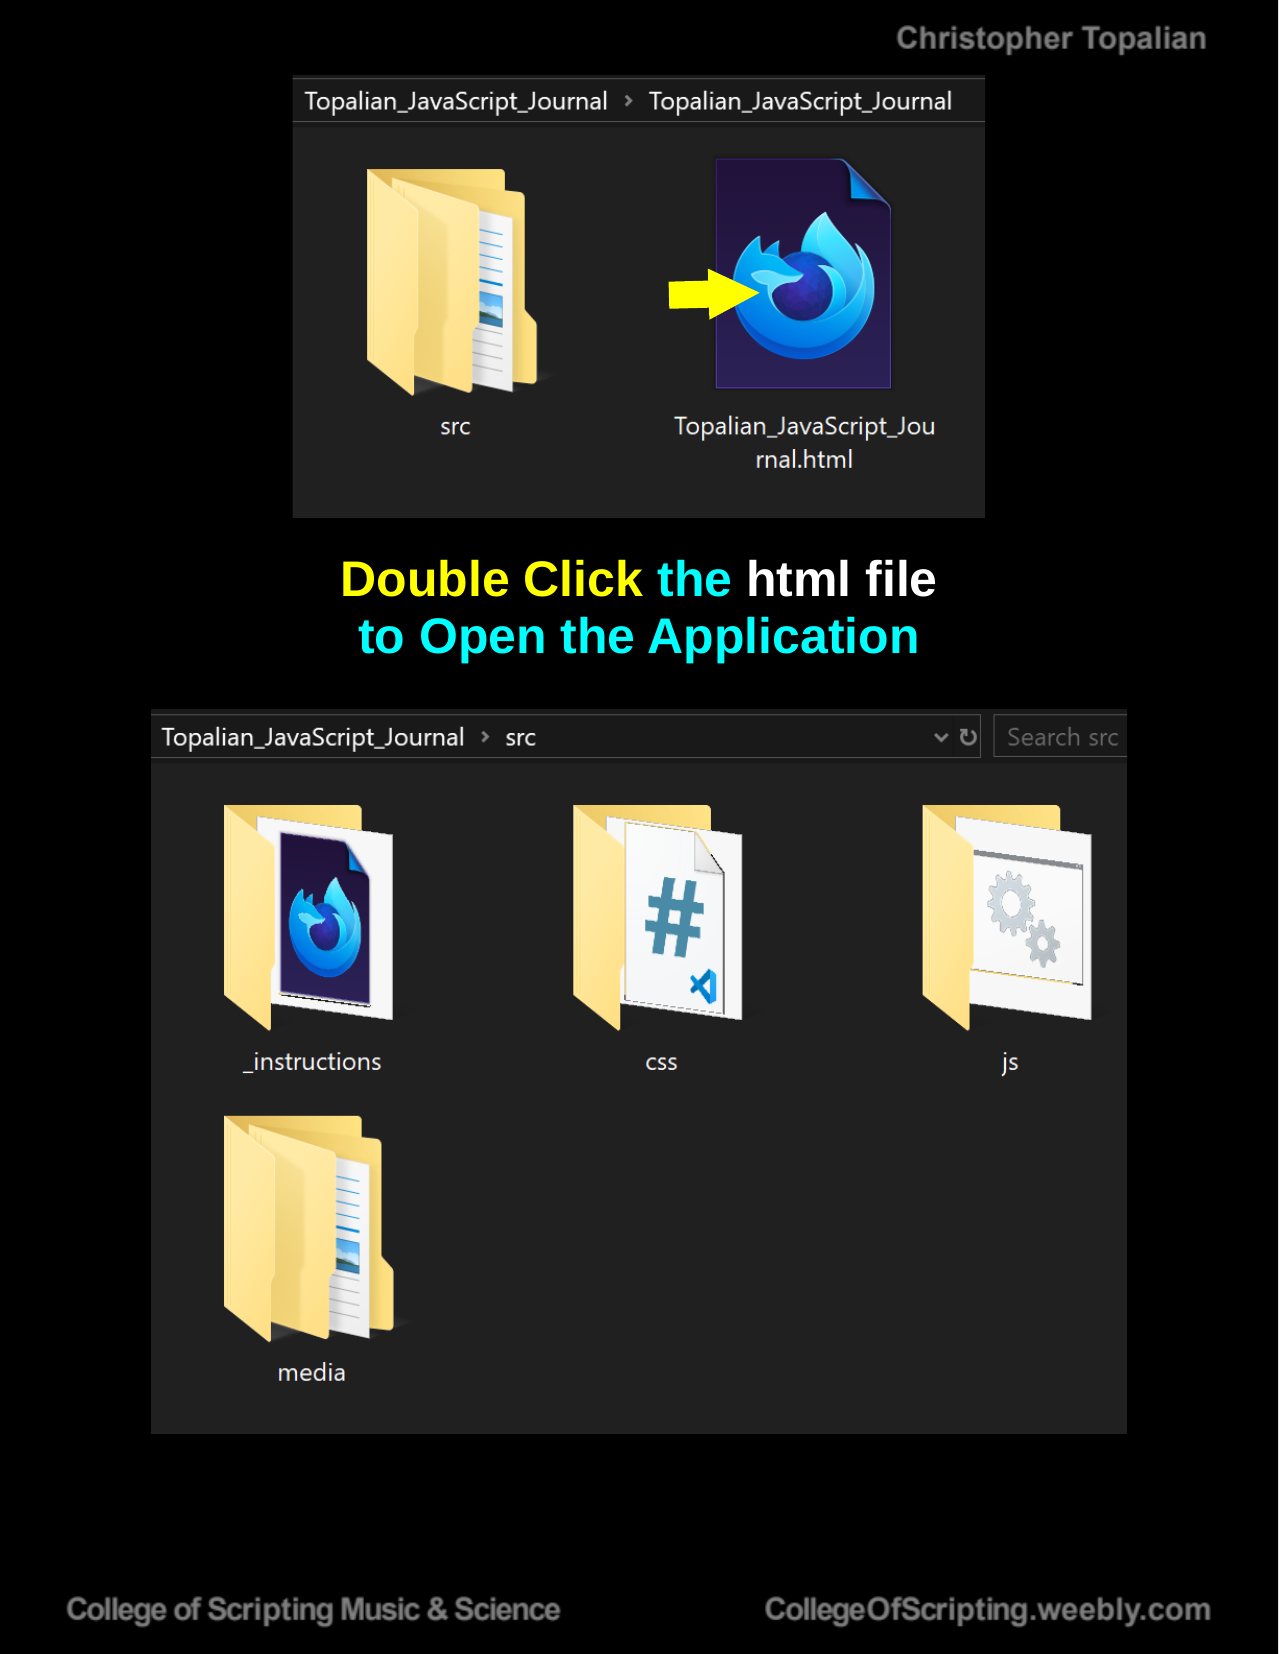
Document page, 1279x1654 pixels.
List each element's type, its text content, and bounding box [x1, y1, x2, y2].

picture [151, 708, 1127, 1434]
text to Open the Application [75, 607, 1203, 664]
picture [292, 75, 986, 518]
text Double Click the html file [75, 549, 1203, 607]
